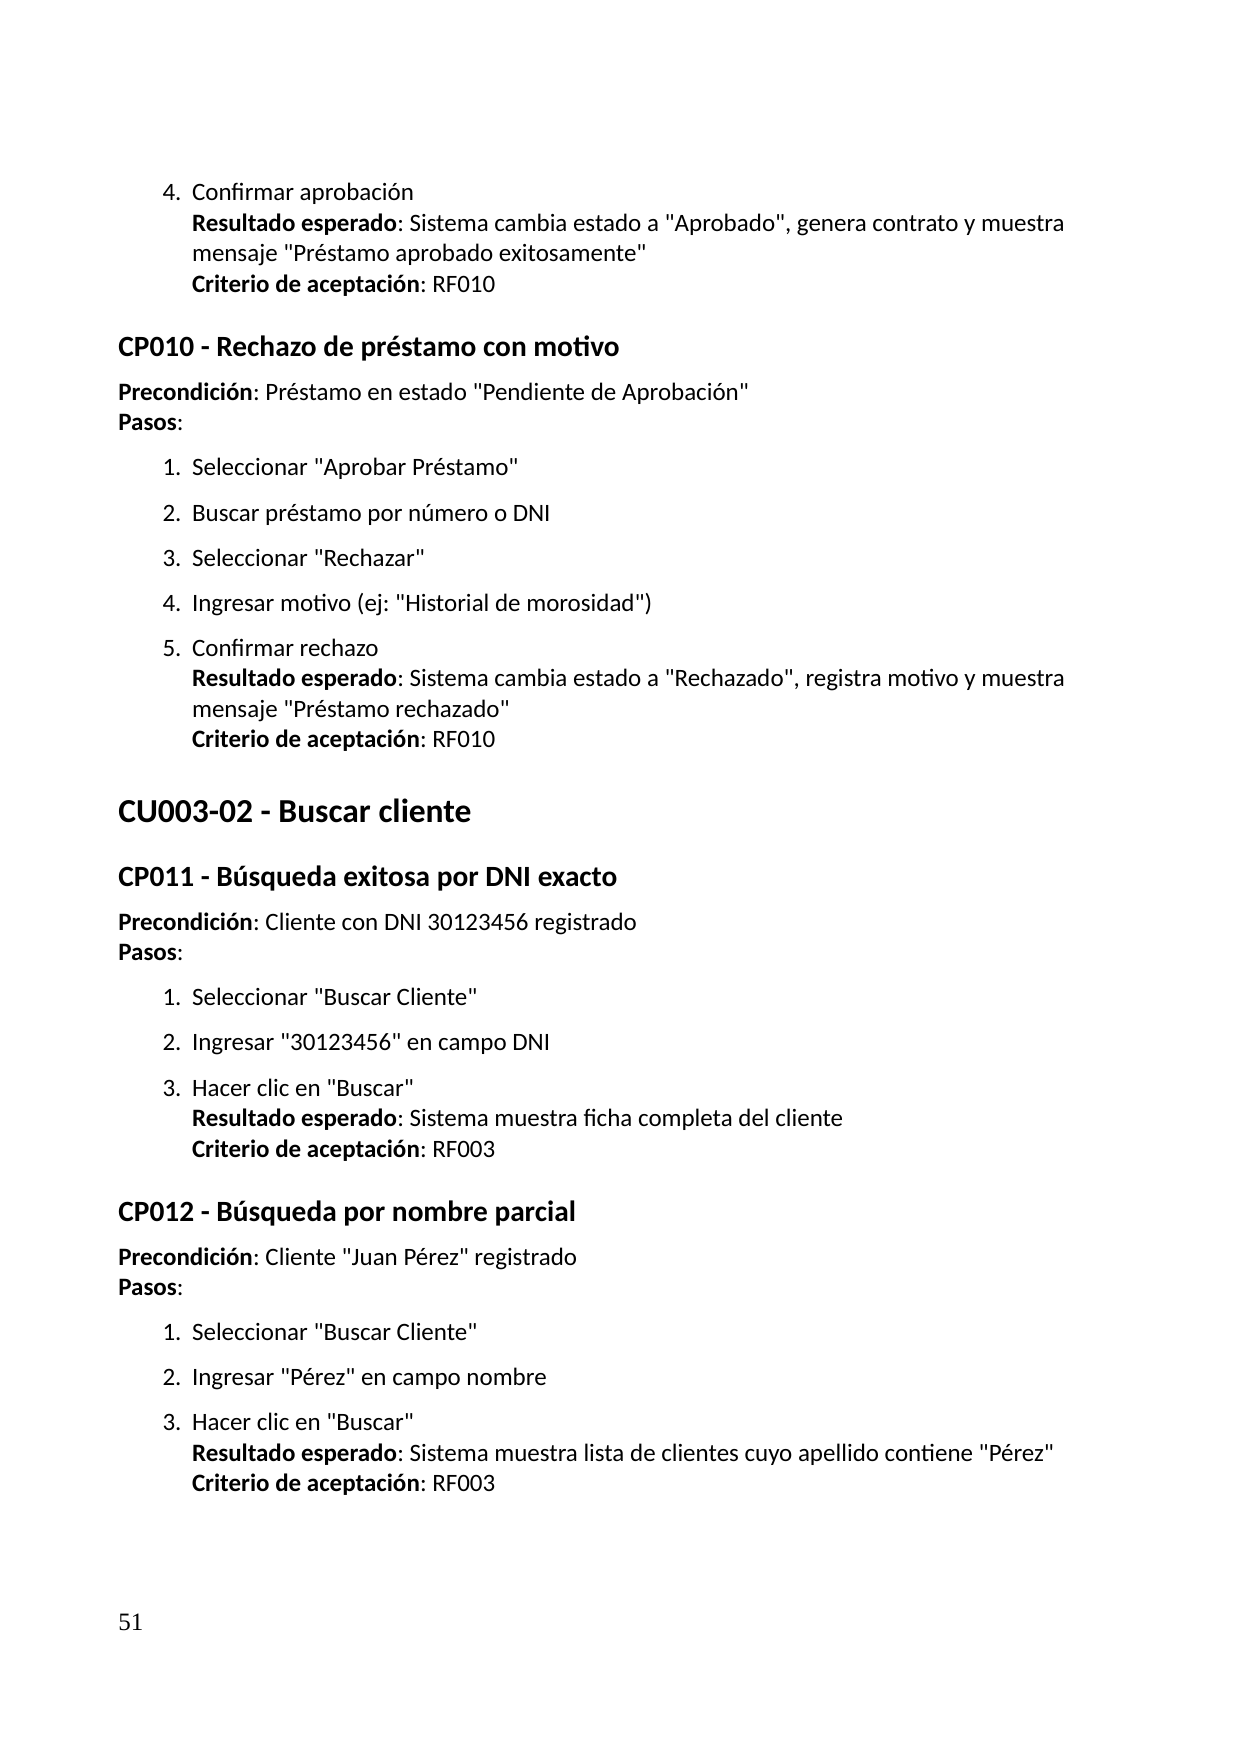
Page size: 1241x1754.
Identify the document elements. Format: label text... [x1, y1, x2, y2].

list Confirmar aprobación Resultado esperado: Sistema cambia estado a "Aprobado", genera contrato y muestra mensaje "Préstamo aprobado exitosamente" Criterio de aceptación: RF010 [162, 176, 1122, 298]
list Ingresar motivo (ej: "Historial de morosidad") [162, 587, 1122, 617]
text Precondición: Cliente "Juan Pérez" registrado Pasos: [118, 1241, 1122, 1302]
list Hacer clic en "Buscar" Resultado esperado: Sistema muestra ficha completa del cliente Criterio de aceptación: RF003 [162, 1072, 1122, 1163]
subtitle CU003-02 - Buscar cliente [118, 789, 1122, 830]
list Buscar préstamo por número o DNI [162, 497, 1122, 527]
list Confirmar rechazo Resultado esperado: Sistema cambia estado a "Rechazado", registra motivo y muestra mensaje "Préstamo rechazado" Criterio de aceptación: RF010 [162, 632, 1122, 754]
text Precondición: Préstamo en estado "Pendiente de Aprobación" Pasos: [118, 376, 1122, 437]
subtitle CP012 - Búsqueda por nombre parcial [118, 1192, 1122, 1228]
list Seleccionar "Aprobar Préstamo" [162, 452, 1122, 482]
subtitle CP010 - Rechazo de préstamo con motivo [118, 328, 1122, 363]
list Seleccionar "Buscar Cliente" [162, 981, 1122, 1012]
list Ingresar "Pérez" en campo nombre [162, 1361, 1122, 1392]
list Seleccionar "Rechazar" [162, 542, 1122, 572]
subtitle CP011 - Búsqueda exitosa por DNI exacto [118, 857, 1122, 893]
list Seleccionar "Buscar Cliente" [162, 1316, 1122, 1347]
list Ingresar "30123456" en campo DNI [162, 1027, 1122, 1057]
text Precondición: Cliente con DNI 30123456 registrado Pasos: [118, 906, 1122, 967]
list Hacer clic en "Buscar" Resultado esperado: Sistema muestra lista de clientes cuyo apellido contiene "Pérez" Criterio de aceptación: RF003 [162, 1407, 1122, 1498]
